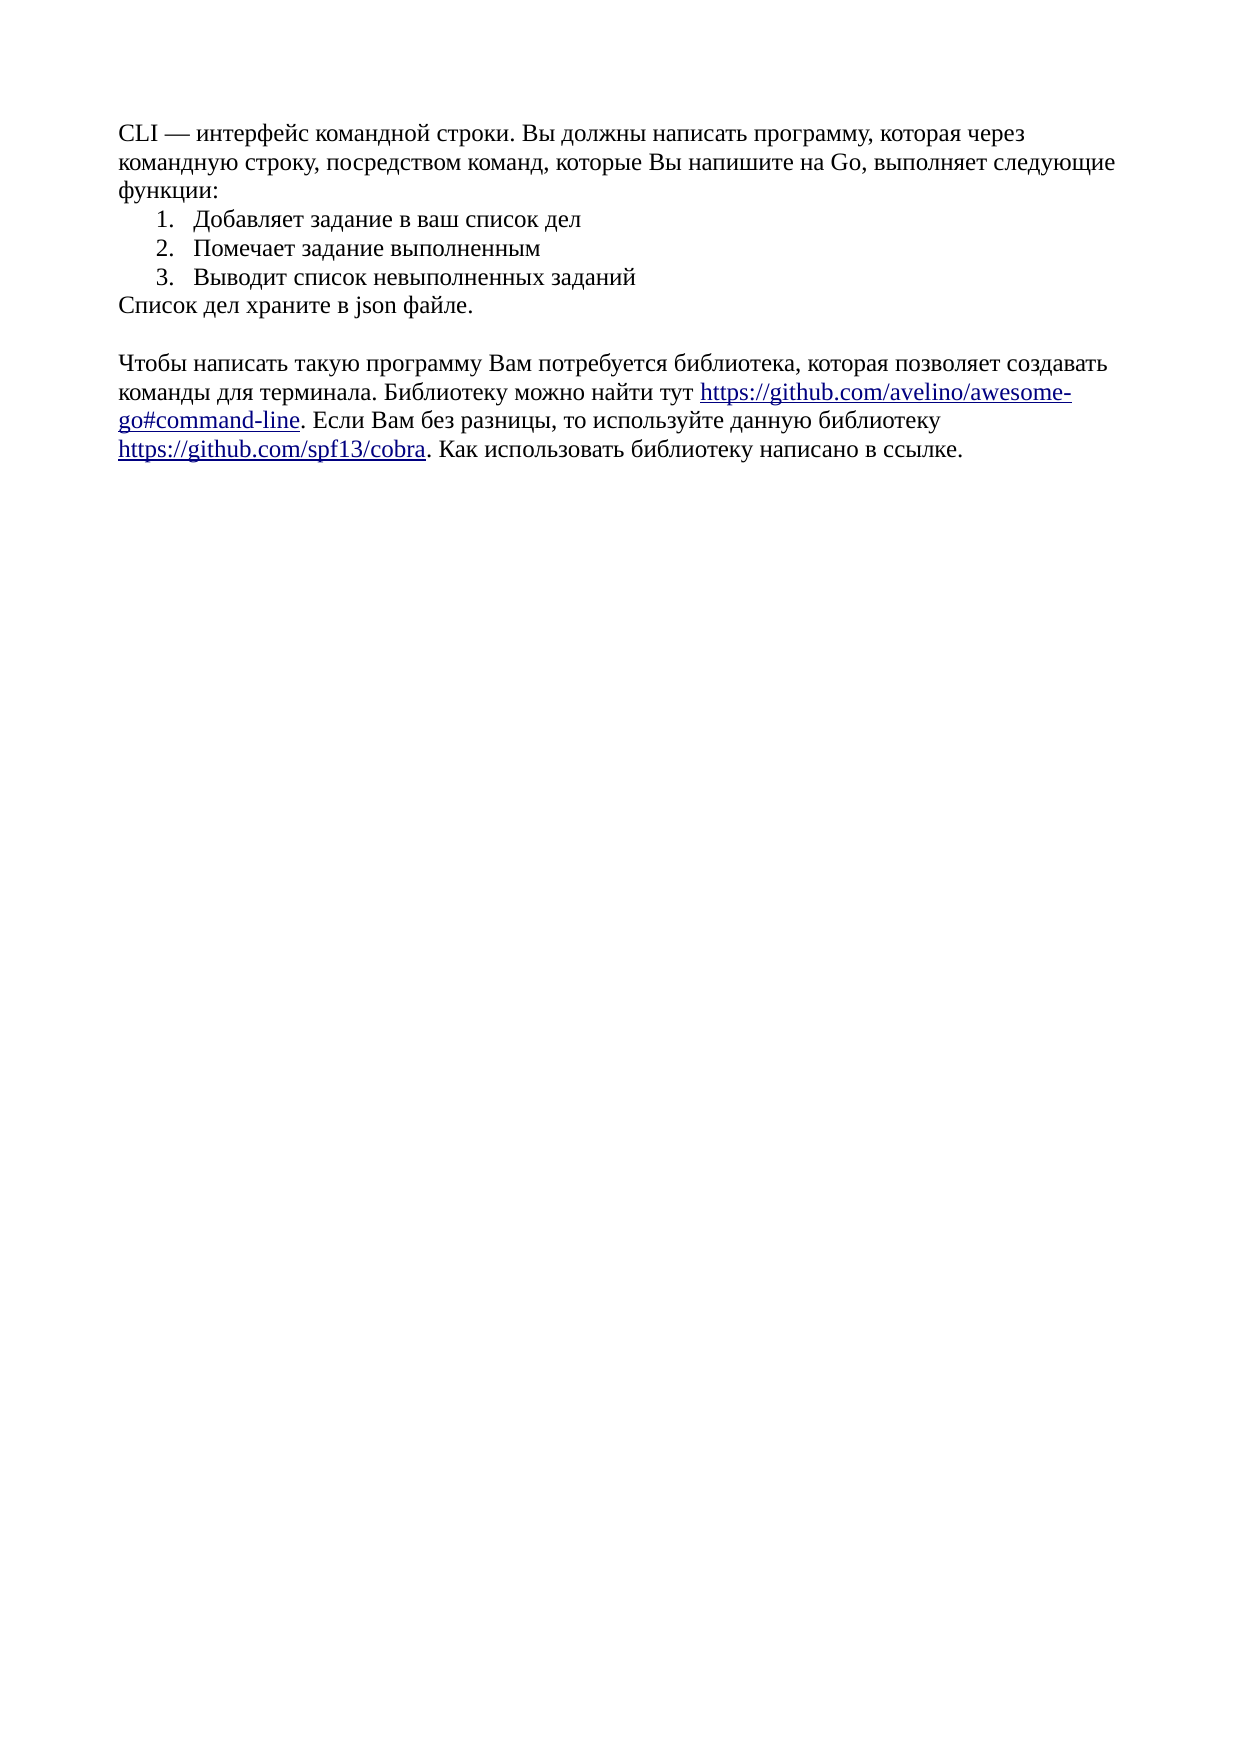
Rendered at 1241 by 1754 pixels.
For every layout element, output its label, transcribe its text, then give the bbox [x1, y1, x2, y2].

text Список дел храните в json файле. [118, 291, 1122, 319]
text CLI — интерфейс командной строки. Вы должны написать программу, которая через командную строку, посредством команд, которые Вы напишите на Go, выполняет следующие функции: [118, 118, 1122, 204]
text Чтобы написать такую программу Вам потребуется библиотека, которая позволяет создавать команды для терминала. Библиотеку можно найти тут https://github.com/avelino/awesome-go#command-line. Если Вам без разницы, то используйте данную библиотеку https://github.com/spf13/cobra. Как использовать библиотеку написано в ссылке. [118, 348, 1122, 463]
list Выводит список невыполненных заданий [156, 262, 1122, 291]
list Добавляет задание в ваш список дел [156, 204, 1122, 233]
list Помечает задание выполненным [156, 233, 1122, 262]
